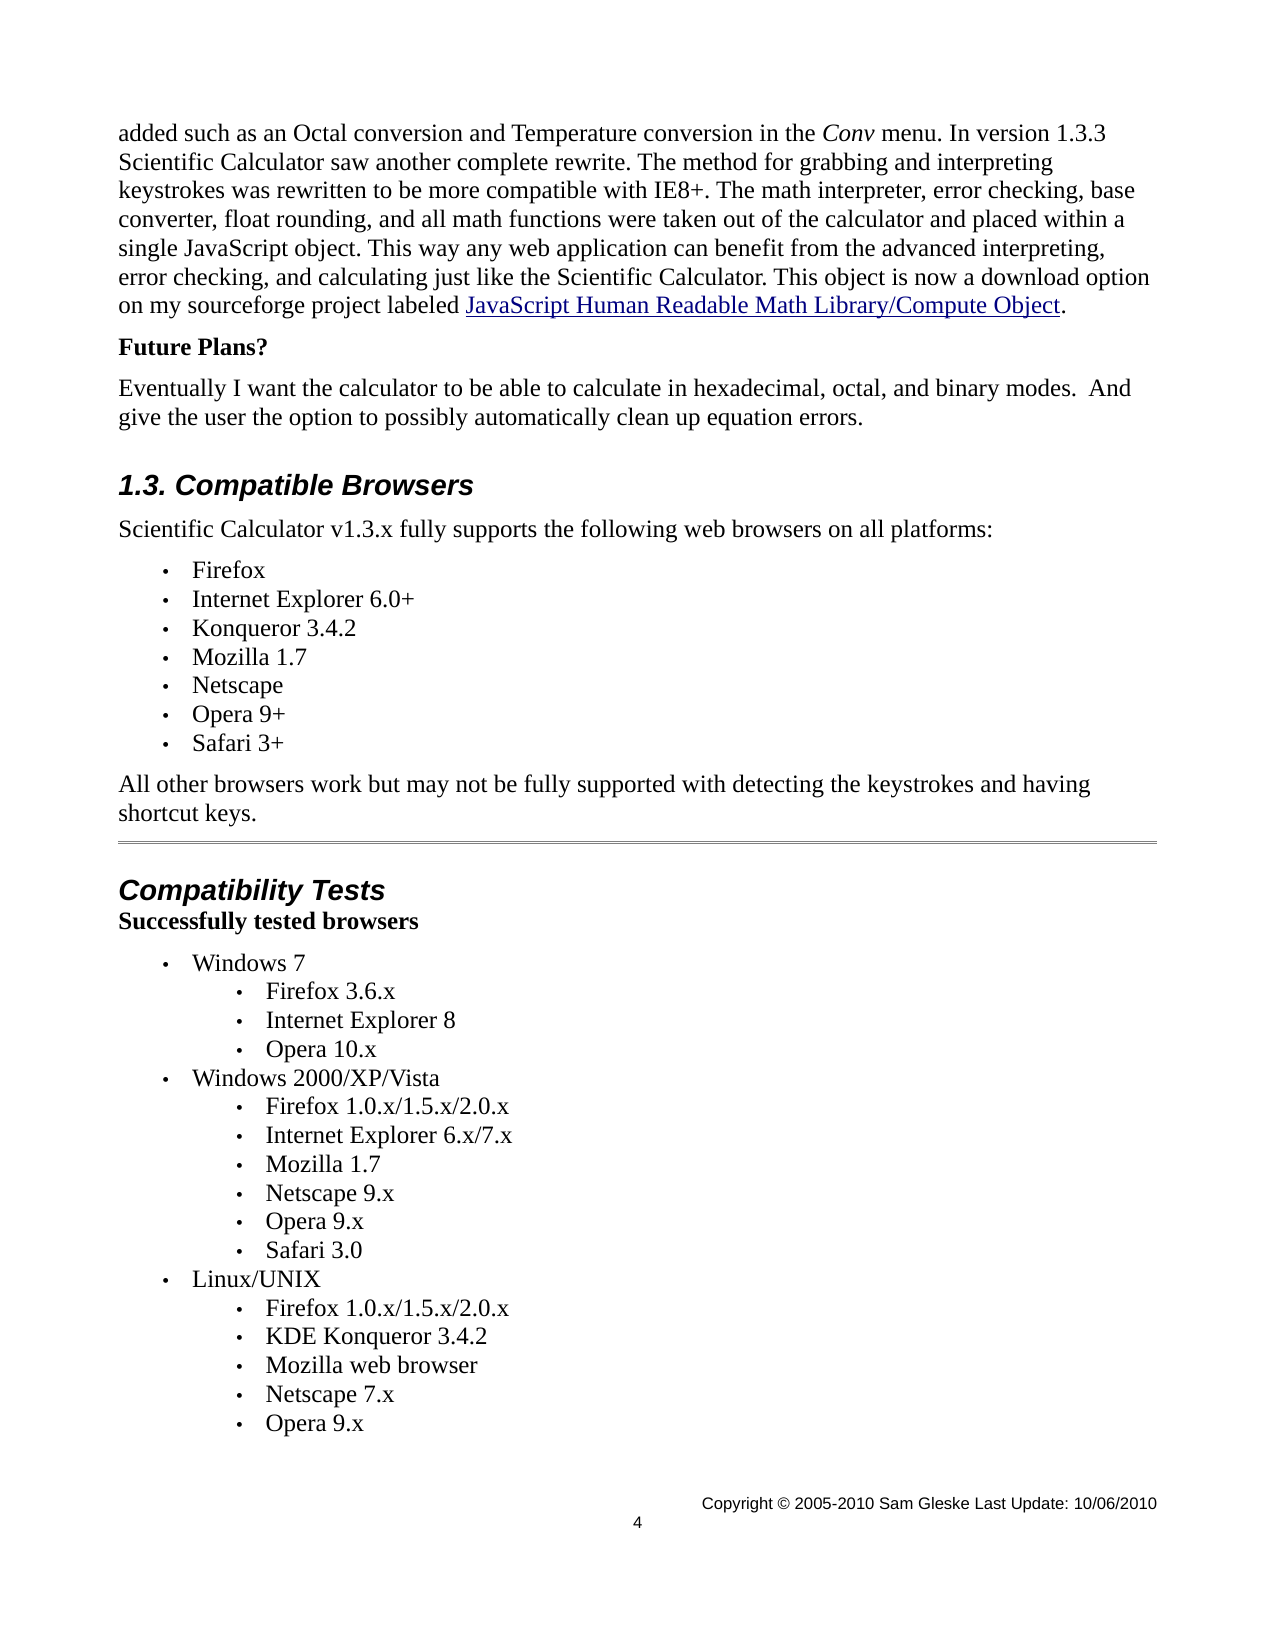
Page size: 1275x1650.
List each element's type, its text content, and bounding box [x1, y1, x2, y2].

list Netscape [162, 670, 1157, 699]
list Mozilla 1.7 [236, 1149, 1157, 1178]
list Opera 10.x [236, 1034, 1157, 1063]
text All other browsers work but may not be fully supported with detecting the keystrokes and having shortcut keys. [118, 769, 1157, 827]
list Netscape 9.x [236, 1178, 1157, 1206]
list Konqueror 3.4.2 [162, 613, 1157, 642]
text Scientific Calculator v1.3.x fully supports the following web browsers on all platforms: [118, 514, 1157, 543]
list Safari 3.0 [236, 1235, 1157, 1264]
list Firefox 3.6.x [236, 976, 1157, 1005]
text Future Plans? [118, 332, 1157, 361]
list Opera 9.x [236, 1408, 1157, 1436]
text Eventually I want the calculator to be able to calculate in hexadecimal, octal, and binary modes. And give the user the option to possibly automatically clean up equation errors. [118, 373, 1157, 431]
list Internet Explorer 6.x/7.x [236, 1120, 1157, 1149]
list Mozilla 1.7 [162, 642, 1157, 670]
list Internet Explorer 8 [236, 1005, 1157, 1034]
list Safari 3+ [162, 728, 1157, 757]
list Windows 2000/XP/Vista [162, 1063, 1157, 1091]
list Firefox [162, 555, 1157, 584]
list Opera 9.x [236, 1206, 1157, 1235]
text added such as an Octal conversion and Temperature conversion in the Conv menu. In version 1.3.3 Scientific Calculator saw another complete rewrite. The method for grabbing and interpreting keystrokes was rewritten to be more compatible with IE8+. The math interpreter, error checking, base converter, float rounding, and all math functions were taken out of the calculator and placed within a single JavaScript object. This way any web application can benefit from the advanced interpreting, error checking, and calculating just like the Scientific Calculator. This object is now a download option on my sourceforge project labeled JavaScript Human Readable Math Library/Compute Object. [118, 118, 1157, 319]
list KDE Konqueror 3.4.2 [236, 1321, 1157, 1350]
list Internet Explorer 6.0+ [162, 584, 1157, 613]
text Successfully tested browsers [118, 906, 1157, 935]
list Netscape 7.x [236, 1379, 1157, 1408]
list Mozilla web browser [236, 1350, 1157, 1379]
text Compatibility Tests [118, 873, 1157, 906]
list Windows 7 [162, 948, 1157, 976]
list Firefox 1.0.x/1.5.x/2.0.x [236, 1091, 1157, 1120]
subtitle 1.3. Compatible Browsers [118, 468, 1157, 502]
list Firefox 1.0.x/1.5.x/2.0.x [236, 1293, 1157, 1321]
list Linux/UNIX [162, 1264, 1157, 1293]
list Opera 9+ [162, 699, 1157, 728]
